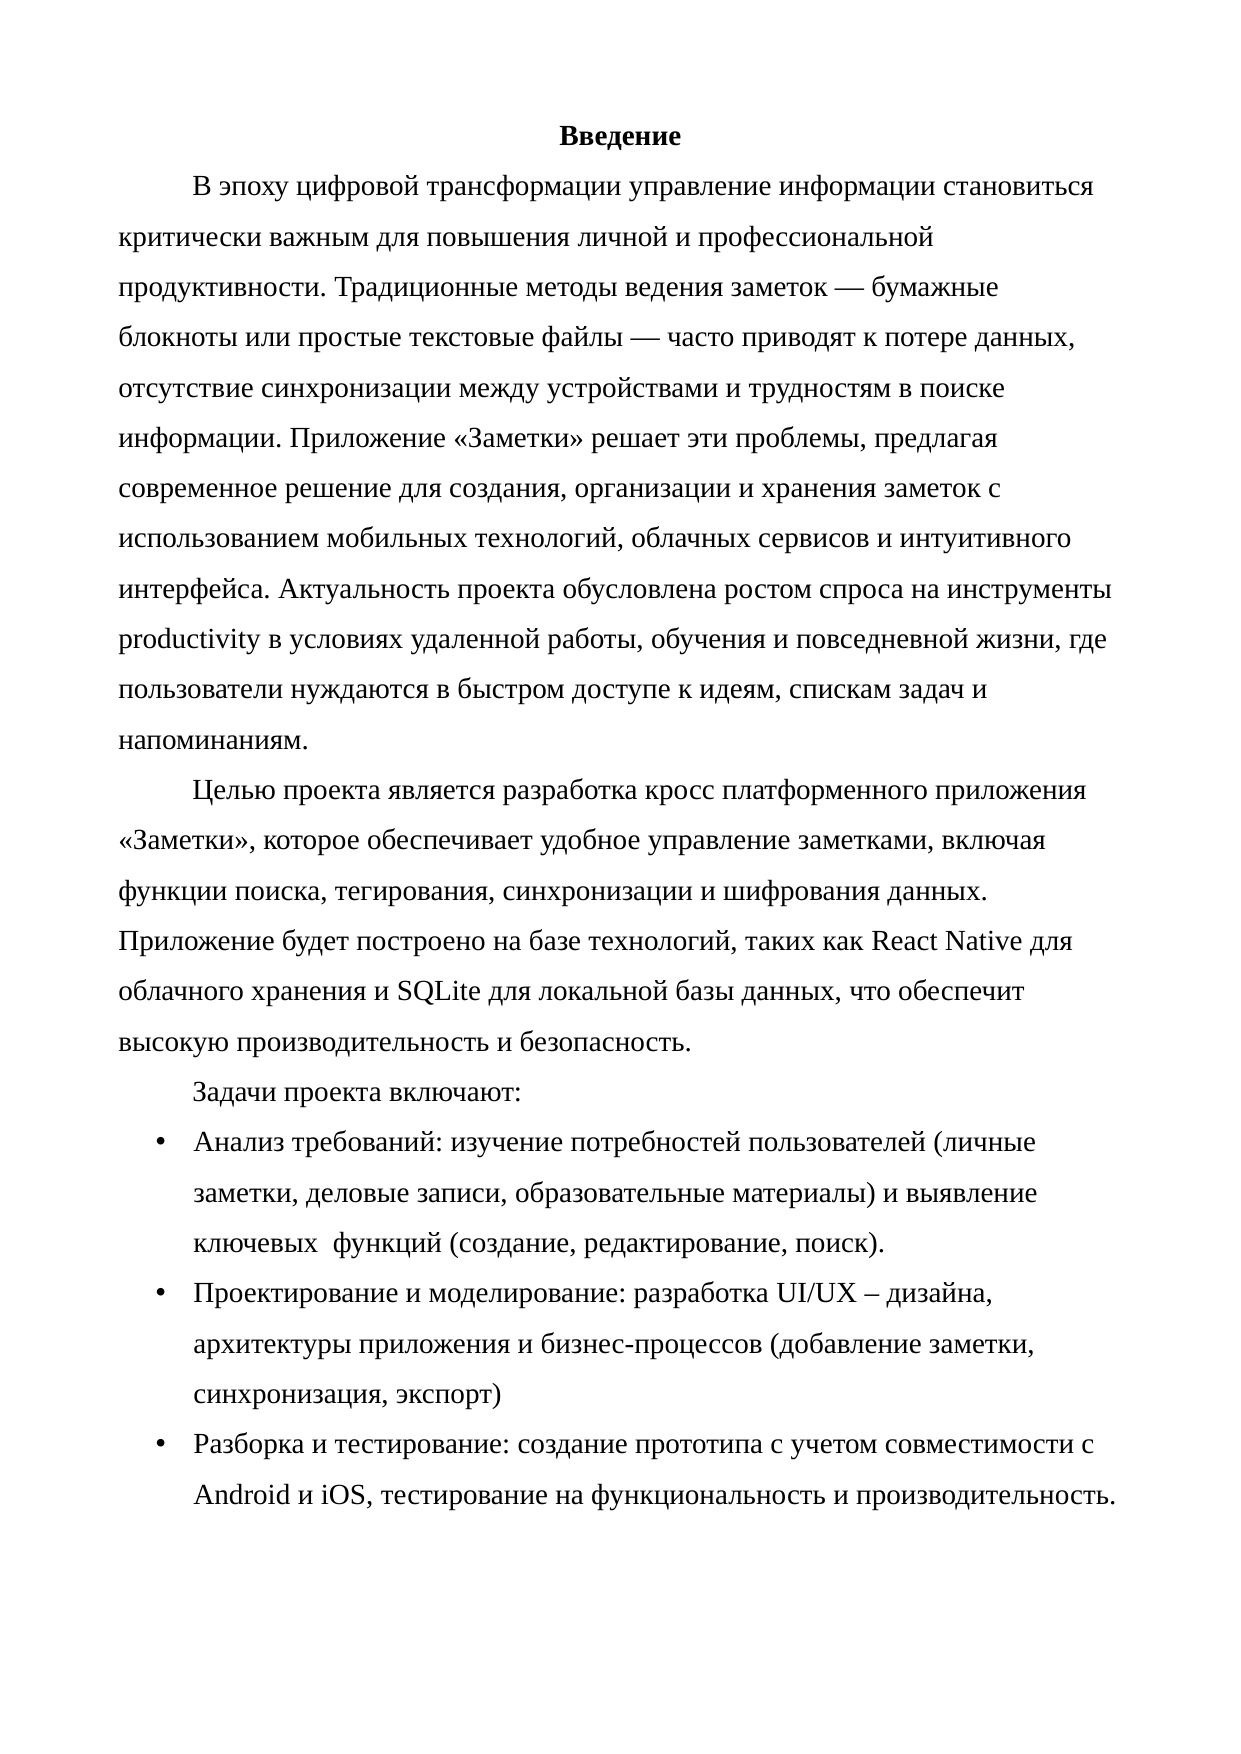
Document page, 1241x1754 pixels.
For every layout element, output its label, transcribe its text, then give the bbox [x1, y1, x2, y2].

list Разборка и тестирование: создание прототипа с учетом совместимости с Android и iOS, тестирование на функциональность и производительность. [156, 1426, 1122, 1510]
list Проектирование и моделирование: разработка UI/UX – дизайна, архитектуры приложения и бизнес-процессов (добавление заметки, синхронизация, экспорт) [156, 1275, 1122, 1410]
text Целью проекта является разработка кросс платформенного приложения «Заметки», которое обеспечивает удобное управление заметками, включая функции поиска, тегирования, синхронизации и шифрования данных. Приложение будет построено на базе технологий, таких как React Native для облачного хранения и SQLite для локальной базы данных, что обеспечит высокую производительность и безопасность. [118, 772, 1122, 1057]
list Анализ требований: изучение потребностей пользователей (личные заметки, деловые записи, образовательные материалы) и выявление ключевых функций (создание, редактирование, поиск). [156, 1124, 1122, 1259]
text Задачи проекта включают: [118, 1074, 1122, 1108]
text В эпоху цифровой трансформации управление информации становиться критически важным для повышения личной и профессиональной продуктивности. Традиционные методы ведения заметок — бумажные блокноты или простые текстовые файлы — часто приводят к потере данных, отсутствие синхронизации между устройствами и трудностям в поиске информации. Приложение «Заметки» решает эти проблемы, предлагая современное решение для создания, организации и хранения заметок с использованием мобильных технологий, облачных сервисов и интуитивного интерфейса. Актуальность проекта обусловлена ростом спроса на инструменты productivity в условиях удаленной работы, обучения и повседневной жизни, где пользователи нуждаются в быстром доступе к идеям, спискам задач и напоминаниям. [118, 168, 1122, 755]
text Введение [118, 118, 1122, 152]
